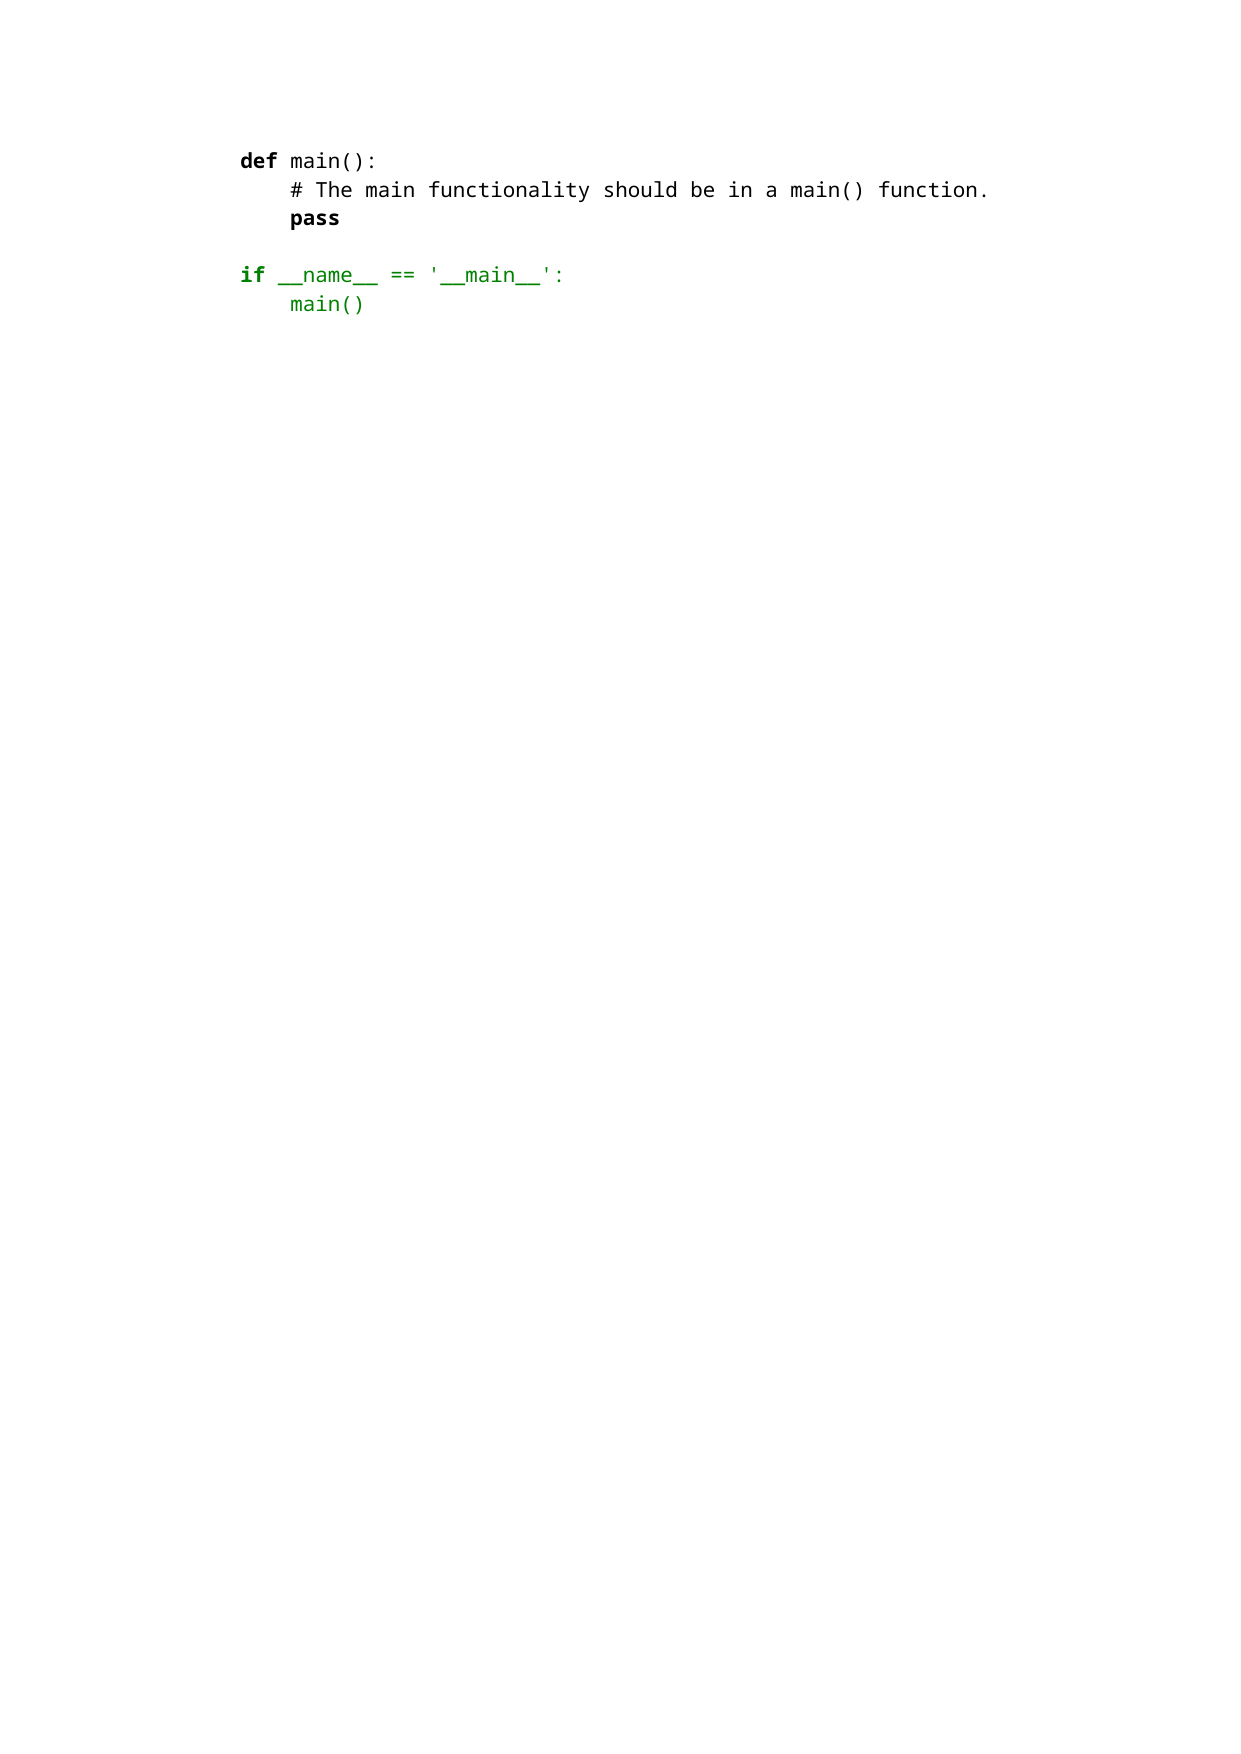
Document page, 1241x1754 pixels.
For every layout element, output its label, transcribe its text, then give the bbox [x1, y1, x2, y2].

text main() [240, 289, 1088, 317]
text pass [240, 203, 1088, 232]
text # The main functionality should be in a main() function. [240, 175, 1088, 203]
text def main(): [240, 147, 1088, 175]
text if __name__ == '__main__': [240, 260, 1088, 289]
